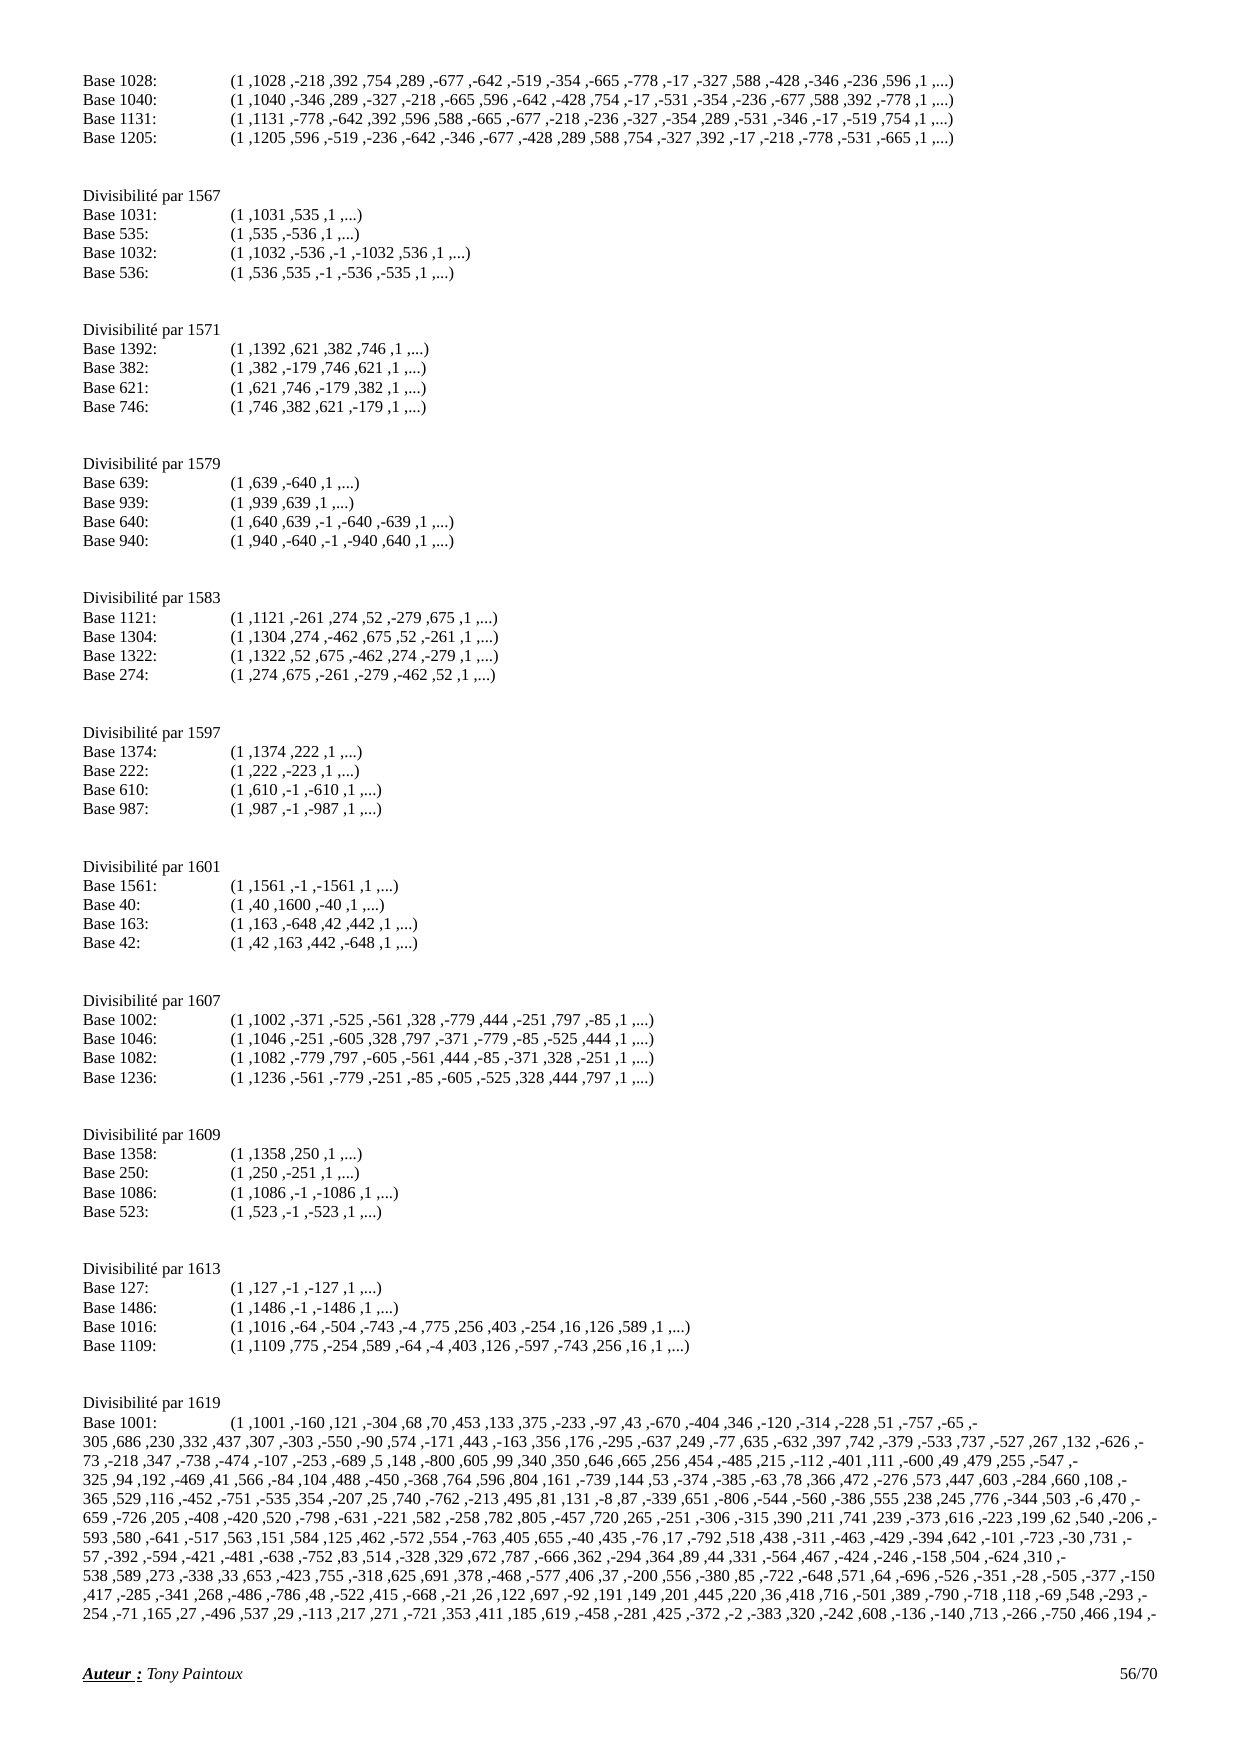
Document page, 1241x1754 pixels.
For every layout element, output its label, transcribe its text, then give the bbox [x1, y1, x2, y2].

text Base 1016: (1 ,1016 ,-64 ,-504 ,-743 ,-4 ,775 ,256 ,403 ,-254 ,16 ,126 ,589 ,1 ,...) [83, 1317, 1157, 1336]
text Base 42: (1 ,42 ,163 ,442 ,-648 ,1 ,...) [83, 933, 1157, 952]
text Divisibilité par 1579 [83, 454, 1157, 473]
text Base 639: (1 ,639 ,-640 ,1 ,...) [83, 473, 1157, 492]
text Base 222: (1 ,222 ,-223 ,1 ,...) [83, 761, 1157, 780]
text Base 1236: (1 ,1236 ,-561 ,-779 ,-251 ,-85 ,-605 ,-525 ,328 ,444 ,797 ,1 ,...) [83, 1067, 1157, 1087]
text Base 1131: (1 ,1131 ,-778 ,-642 ,392 ,596 ,588 ,-665 ,-677 ,-218 ,-236 ,-327 ,-354 ,289 ,-531 ,-346 ,-17 ,-519 ,754 ,1 ,...) [83, 109, 1157, 128]
text Base 1358: (1 ,1358 ,250 ,1 ,...) [83, 1144, 1157, 1163]
text Base 1392: (1 ,1392 ,621 ,382 ,746 ,1 ,...) [83, 339, 1157, 358]
text Base 1304: (1 ,1304 ,274 ,-462 ,675 ,52 ,-261 ,1 ,...) [83, 627, 1157, 646]
text Base 382: (1 ,382 ,-179 ,746 ,621 ,1 ,...) [83, 358, 1157, 377]
text Base 621: (1 ,621 ,746 ,-179 ,382 ,1 ,...) [83, 377, 1157, 397]
text Divisibilité par 1609 [83, 1125, 1157, 1144]
text Base 610: (1 ,610 ,-1 ,-610 ,1 ,...) [83, 780, 1157, 799]
text Base 127: (1 ,127 ,-1 ,-127 ,1 ,...) [83, 1278, 1157, 1297]
text Base 1001: (1 ,1001 ,-160 ,121 ,-304 ,68 ,70 ,453 ,133 ,375 ,-233 ,-97 ,43 ,-670 ,-404 ,346 ,-120 ,-314 ,-228 ,51 ,-757 ,-65 ,-305 ,686 ,230 ,332 ,437 ,307 ,-303 ,-550 ,-90 ,574 ,-171 ,443 ,-163 ,356 ,176 ,-295 ,-637 ,249 ,-77 ,635 ,-632 ,397 ,742 ,-379 ,-533 ,737 ,-527 ,267 ,132 ,-626 ,-73 ,-218 ,347 ,-738 ,-474 ,-107 ,-253 ,-689 ,5 ,148 ,-800 ,605 ,99 ,340 ,350 ,646 ,665 ,256 ,454 ,-485 ,215 ,-112 ,-401 ,111 ,-600 ,49 ,479 ,255 ,-547 ,-325 ,94 ,192 ,-469 ,41 ,566 ,-84 ,104 ,488 ,-450 ,-368 ,764 ,596 ,804 ,161 ,-739 ,144 ,53 ,-374 ,-385 ,-63 ,78 ,366 ,472 ,-276 ,573 ,447 ,603 ,-284 ,660 ,108 ,-365 ,529 ,116 ,-452 ,-751 ,-535 ,354 ,-207 ,25 ,740 ,-762 ,-213 ,495 ,81 ,131 ,-8 ,87 ,-339 ,651 ,-806 ,-544 ,-560 ,-386 ,555 ,238 ,245 ,776 ,-344 ,503 ,-6 ,470 ,-659 ,-726 ,205 ,-408 ,-420 ,520 ,-798 ,-631 ,-221 ,582 ,-258 ,782 ,805 ,-457 ,720 ,265 ,-251 ,-306 ,-315 ,390 ,211 ,741 ,239 ,-373 ,616 ,-223 ,199 ,62 ,540 ,-206 ,-593 ,580 ,-641 ,-517 ,563 ,151 ,584 ,125 ,462 ,-572 ,554 ,-763 ,405 ,655 ,-40 ,435 ,-76 ,17 ,-792 ,518 ,438 ,-311 ,-463 ,-429 ,-394 ,642 ,-101 ,-723 ,-30 ,731 ,-57 ,-392 ,-594 ,-421 ,-481 ,-638 ,-752 ,83 ,514 ,-328 ,329 ,672 ,787 ,-666 ,362 ,-294 ,364 ,89 ,44 ,331 ,-564 ,467 ,-424 ,-246 ,-158 ,504 ,-624 ,310 ,-538 ,589 ,273 ,-338 ,33 ,653 ,-423 ,755 ,-318 ,625 ,691 ,378 ,-468 ,-577 ,406 ,37 ,-200 ,556 ,-380 ,85 ,-722 ,-648 ,571 ,64 ,-696 ,-526 ,-351 ,-28 ,-505 ,-377 ,-150 ,417 ,-285 ,-341 ,268 ,-486 ,-786 ,48 ,-522 ,415 ,-668 ,-21 ,26 ,122 ,697 ,-92 ,191 ,149 ,201 ,445 ,220 ,36 ,418 ,716 ,-501 ,389 ,-790 ,-718 ,118 ,-69 ,548 ,-293 ,-254 ,-71 ,165 ,27 ,-496 ,537 ,29 ,-113 ,217 ,271 ,-721 ,353 ,411 ,185 ,619 ,-458 ,-281 ,425 ,-372 ,-2 ,-383 ,320 ,-242 ,608 ,-136 ,-140 ,713 ,-266 ,-750 ,466 ,194 ,- [83, 1412, 1157, 1623]
text Base 535: (1 ,535 ,-536 ,1 ,...) [83, 224, 1157, 243]
text Base 1486: (1 ,1486 ,-1 ,-1486 ,1 ,...) [83, 1297, 1157, 1317]
text Base 1322: (1 ,1322 ,52 ,675 ,-462 ,274 ,-279 ,1 ,...) [83, 646, 1157, 665]
text Divisibilité par 1613 [83, 1259, 1157, 1278]
text Base 1046: (1 ,1046 ,-251 ,-605 ,328 ,797 ,-371 ,-779 ,-85 ,-525 ,444 ,1 ,...) [83, 1029, 1157, 1048]
text Base 1082: (1 ,1082 ,-779 ,797 ,-605 ,-561 ,444 ,-85 ,-371 ,328 ,-251 ,1 ,...) [83, 1048, 1157, 1067]
text Base 1040: (1 ,1040 ,-346 ,289 ,-327 ,-218 ,-665 ,596 ,-642 ,-428 ,754 ,-17 ,-531 ,-354 ,-236 ,-677 ,588 ,392 ,-778 ,1 ,...) [83, 90, 1157, 109]
text Base 746: (1 ,746 ,382 ,621 ,-179 ,1 ,...) [83, 397, 1157, 416]
text Base 1002: (1 ,1002 ,-371 ,-525 ,-561 ,328 ,-779 ,444 ,-251 ,797 ,-85 ,1 ,...) [83, 1010, 1157, 1029]
text Divisibilité par 1597 [83, 722, 1157, 742]
text Base 939: (1 ,939 ,639 ,1 ,...) [83, 492, 1157, 512]
text Base 1028: (1 ,1028 ,-218 ,392 ,754 ,289 ,-677 ,-642 ,-519 ,-354 ,-665 ,-778 ,-17 ,-327 ,588 ,-428 ,-346 ,-236 ,596 ,1 ,...) [83, 71, 1157, 90]
text Base 1374: (1 ,1374 ,222 ,1 ,...) [83, 742, 1157, 761]
text Base 987: (1 ,987 ,-1 ,-987 ,1 ,...) [83, 799, 1157, 818]
text Base 1086: (1 ,1086 ,-1 ,-1086 ,1 ,...) [83, 1182, 1157, 1202]
text Divisibilité par 1567 [83, 186, 1157, 205]
text Base 1031: (1 ,1031 ,535 ,1 ,...) [83, 205, 1157, 224]
text Divisibilité par 1607 [83, 991, 1157, 1010]
text Base 274: (1 ,274 ,675 ,-261 ,-279 ,-462 ,52 ,1 ,...) [83, 665, 1157, 684]
text Base 536: (1 ,536 ,535 ,-1 ,-536 ,-535 ,1 ,...) [83, 262, 1157, 282]
text Base 523: (1 ,523 ,-1 ,-523 ,1 ,...) [83, 1202, 1157, 1221]
text Divisibilité par 1619 [83, 1393, 1157, 1412]
text Divisibilité par 1601 [83, 857, 1157, 876]
text Base 40: (1 ,40 ,1600 ,-40 ,1 ,...) [83, 895, 1157, 914]
text Base 1561: (1 ,1561 ,-1 ,-1561 ,1 ,...) [83, 876, 1157, 895]
text Base 1205: (1 ,1205 ,596 ,-519 ,-236 ,-642 ,-346 ,-677 ,-428 ,289 ,588 ,754 ,-327 ,392 ,-17 ,-218 ,-778 ,-531 ,-665 ,1 ,...) [83, 128, 1157, 147]
text Base 1032: (1 ,1032 ,-536 ,-1 ,-1032 ,536 ,1 ,...) [83, 243, 1157, 262]
text Base 1109: (1 ,1109 ,775 ,-254 ,589 ,-64 ,-4 ,403 ,126 ,-597 ,-743 ,256 ,16 ,1 ,...) [83, 1336, 1157, 1355]
text Base 250: (1 ,250 ,-251 ,1 ,...) [83, 1163, 1157, 1182]
text Base 163: (1 ,163 ,-648 ,42 ,442 ,1 ,...) [83, 914, 1157, 933]
text Divisibilité par 1571 [83, 320, 1157, 339]
text Base 1121: (1 ,1121 ,-261 ,274 ,52 ,-279 ,675 ,1 ,...) [83, 607, 1157, 627]
text Divisibilité par 1583 [83, 588, 1157, 607]
text Base 640: (1 ,640 ,639 ,-1 ,-640 ,-639 ,1 ,...) [83, 512, 1157, 531]
text Base 940: (1 ,940 ,-640 ,-1 ,-940 ,640 ,1 ,...) [83, 531, 1157, 550]
